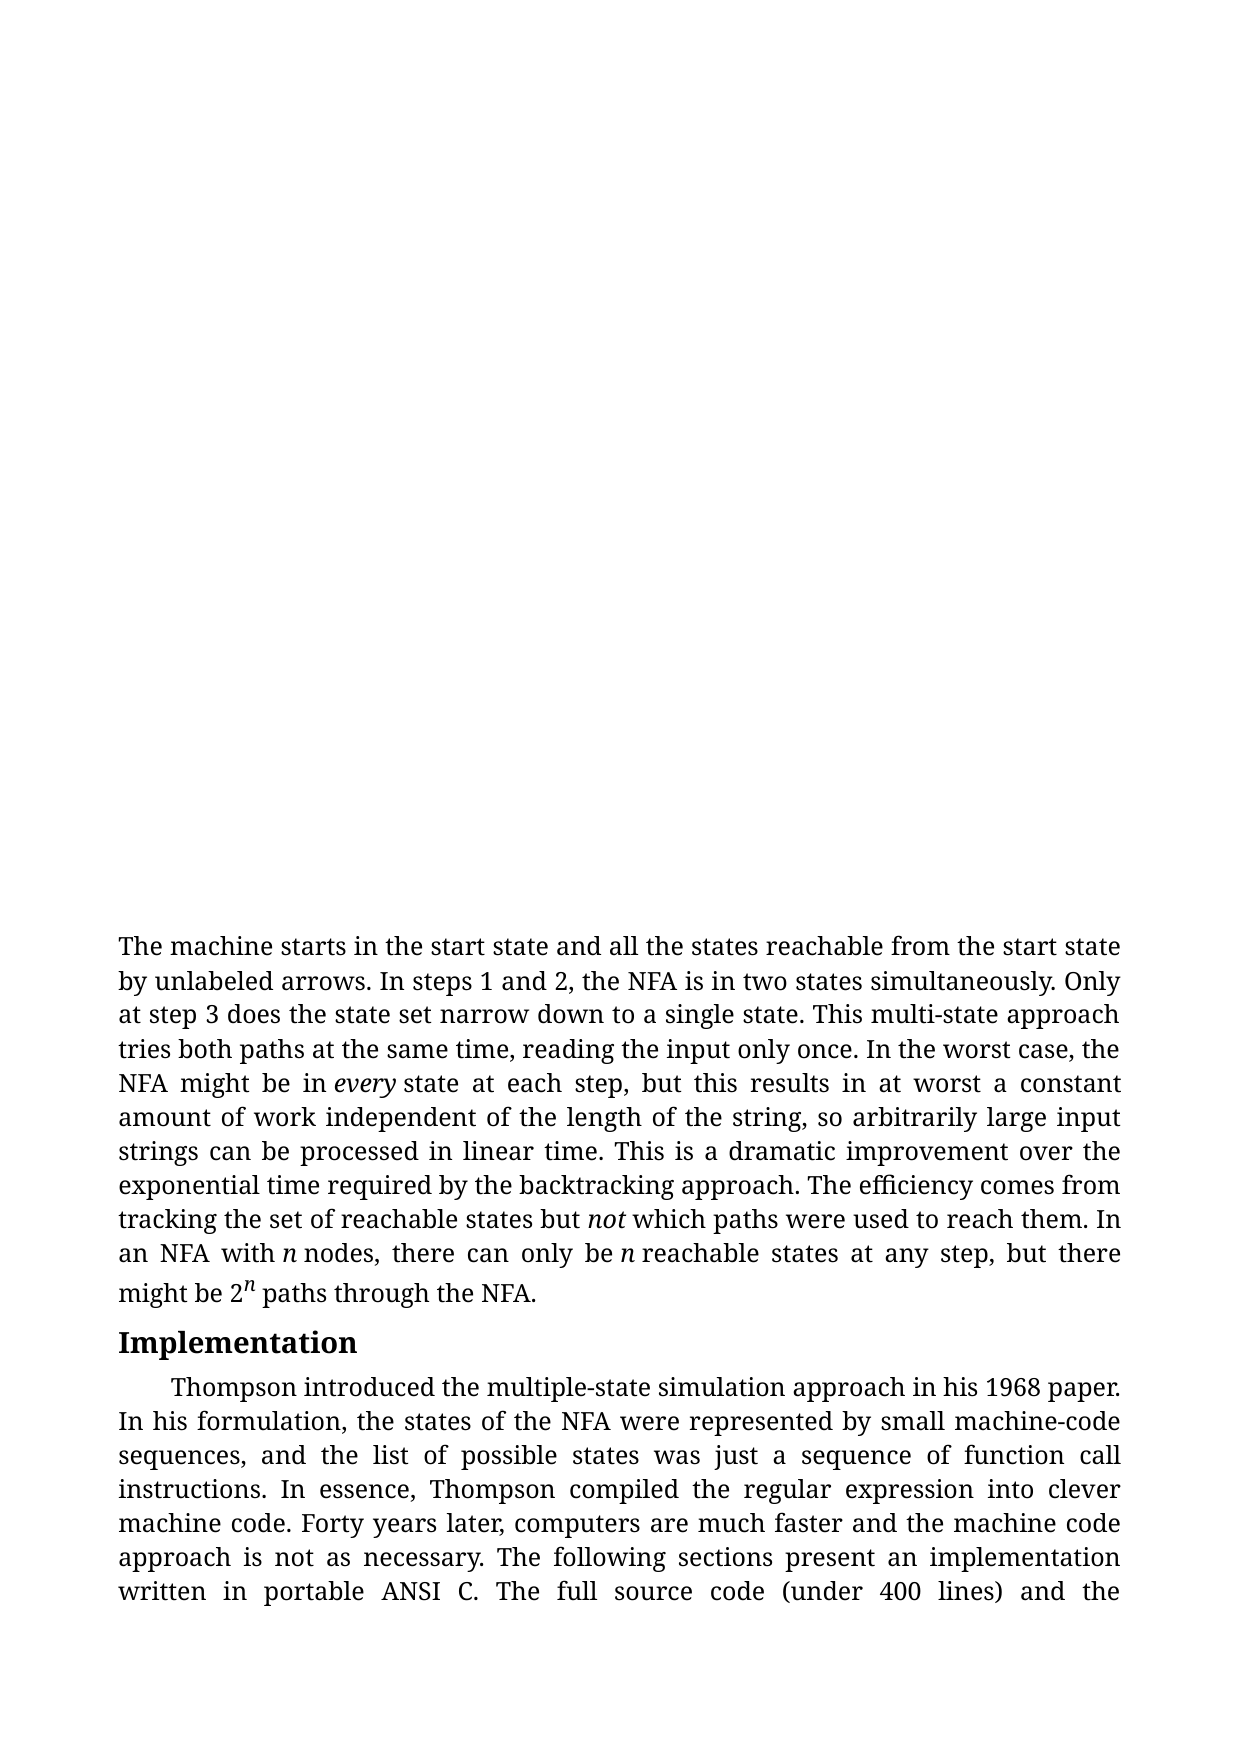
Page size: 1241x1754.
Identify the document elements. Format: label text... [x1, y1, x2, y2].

text The machine starts in the start state and all the states reachable from the start state by unlabeled arrows. In steps 1 and 2, the NFA is in two states simultaneously. Only at step 3 does the state set narrow down to a single state. This multi-state approach tries both paths at the same time, reading the input only once. In the worst case, the NFA might be in every state at each step, but this results in at worst a constant amount of work independent of the length of the string, so arbitrarily large input strings can be processed in linear time. This is a dramatic improvement over the exponential time required by the backtracking approach. The efficiency comes from tracking the set of reachable states but not which paths were used to reach them. In an NFA with n nodes, there can only be n reachable states at any step, but there might be 2n paths through the NFA. [118, 929, 1122, 1309]
text Thompson introduced the multiple-state simulation approach in his 1968 paper. In his formulation, the states of the NFA were represented by small machine-code sequences, and the list of possible states was just a sequence of function call instructions. In essence, Thompson compiled the regular expression into clever machine code. Forty years later, computers are much faster and the machine code approach is not as necessary. The following sections present an implementation written in portable ANSI C. The full source code (under 400 lines) and the [118, 1369, 1122, 1608]
subtitle Implementation [118, 1322, 1122, 1362]
